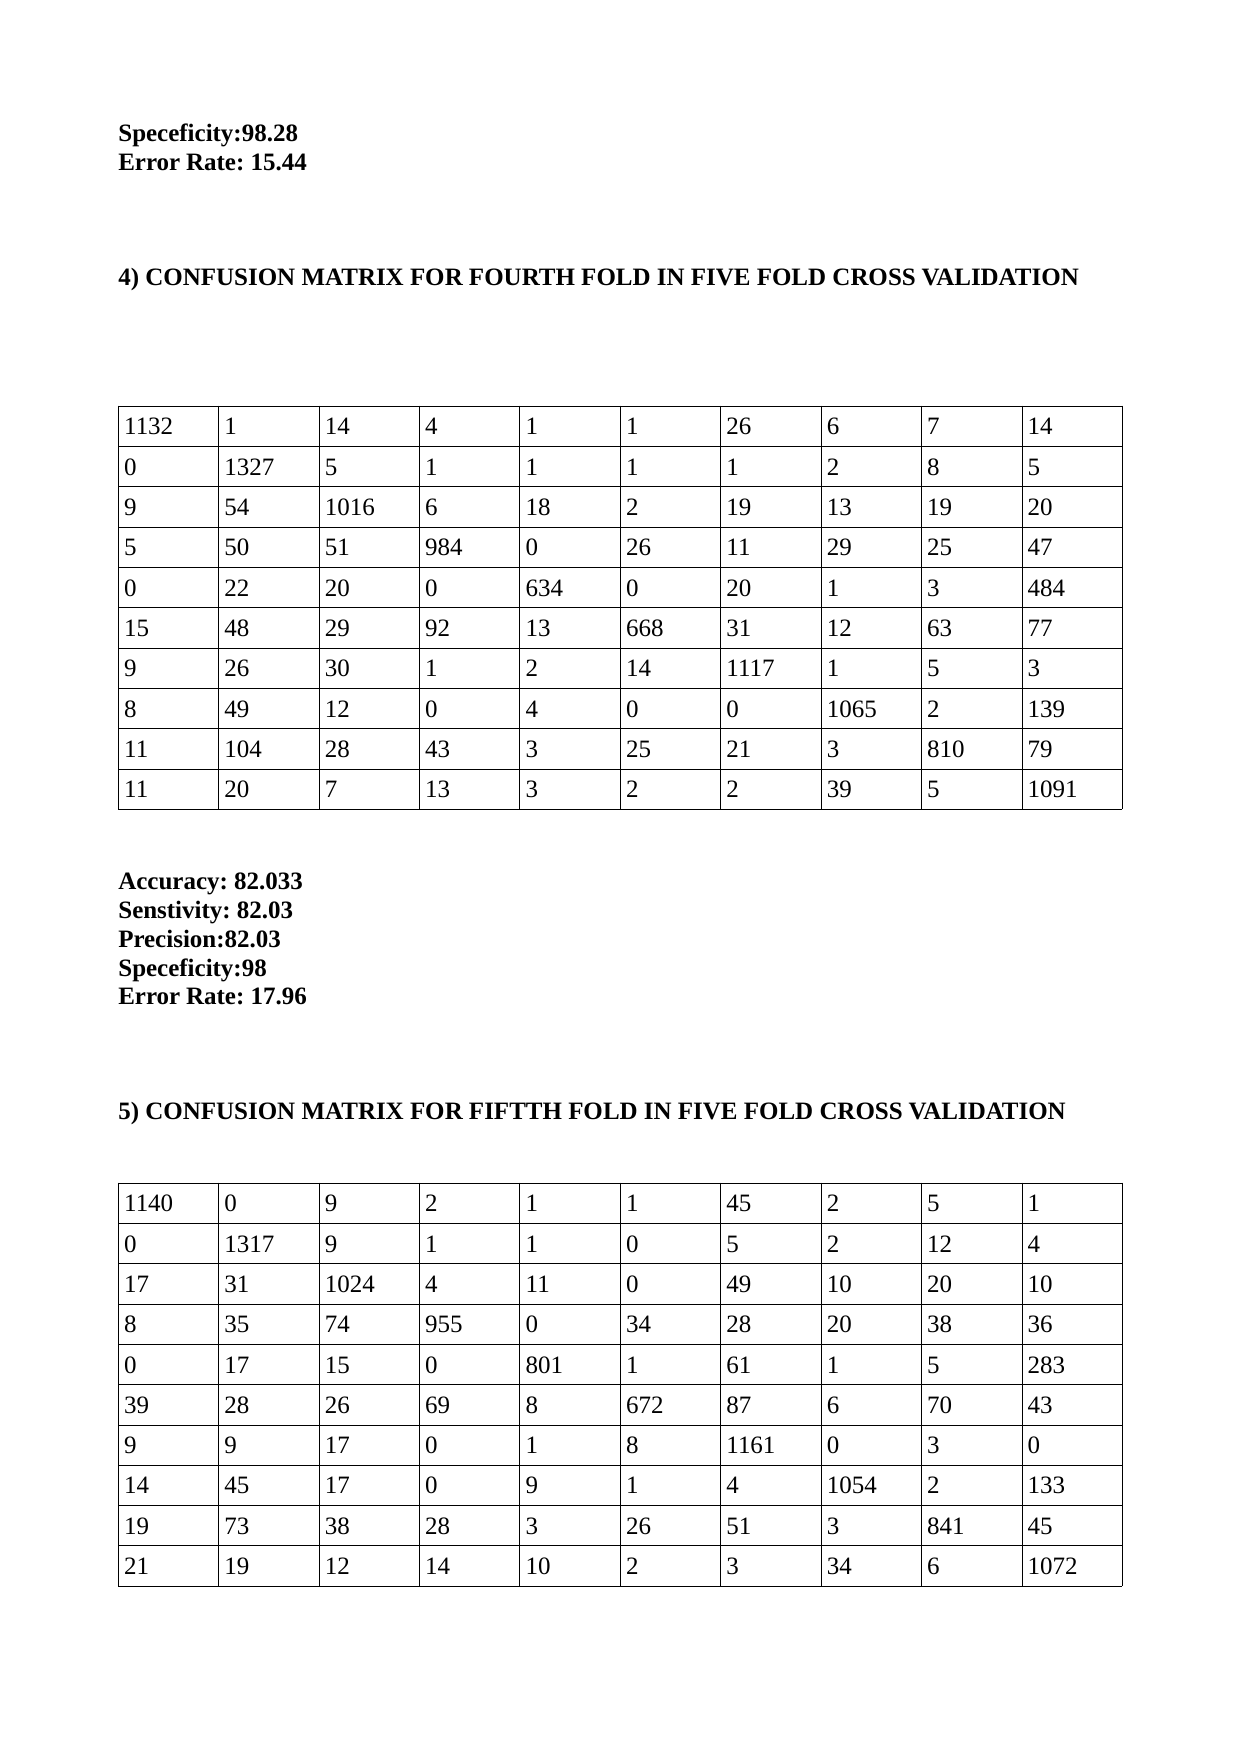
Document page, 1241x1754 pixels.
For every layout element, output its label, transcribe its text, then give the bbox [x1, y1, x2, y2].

table_cell 61 [721, 1345, 821, 1384]
table_cell 77 [1023, 608, 1122, 647]
table_header 2 [822, 1184, 921, 1223]
table_header 1 [621, 407, 720, 446]
table_cell 35 [219, 1305, 319, 1344]
table_header 26 [721, 407, 821, 446]
table_cell 0 [621, 1264, 720, 1303]
table_cell 4 [520, 689, 620, 728]
table_cell 6 [822, 1385, 921, 1424]
table_cell 10 [822, 1264, 921, 1303]
table_cell 26 [621, 1506, 720, 1545]
table_cell 8 [119, 689, 218, 728]
table_cell 8 [621, 1426, 720, 1465]
table_cell 19 [119, 1506, 218, 1545]
table_cell 7 [320, 770, 419, 809]
table_cell 672 [621, 1385, 720, 1424]
table_cell 1327 [219, 447, 319, 486]
table_cell 1317 [219, 1224, 319, 1263]
table_cell 3 [822, 1506, 921, 1545]
table_cell 49 [721, 1264, 821, 1303]
table_cell 51 [721, 1506, 821, 1545]
table_cell 3 [520, 729, 620, 768]
table_cell 47 [1023, 528, 1122, 567]
table_cell 2 [922, 689, 1022, 728]
table_cell 3 [1023, 649, 1122, 688]
table_cell 18 [520, 487, 620, 527]
table_cell 0 [621, 689, 720, 728]
table_cell 9 [219, 1426, 319, 1465]
table_cell 8 [119, 1305, 218, 1344]
table_cell 104 [219, 729, 319, 768]
table_cell 841 [922, 1506, 1022, 1545]
table_cell 31 [219, 1264, 319, 1303]
table_cell 74 [320, 1305, 419, 1344]
table_cell 87 [721, 1385, 821, 1424]
table_cell 49 [219, 689, 319, 728]
table_header 6 [822, 407, 921, 446]
table_cell 9 [119, 487, 218, 527]
table_cell 0 [621, 568, 720, 607]
table_cell 45 [1023, 1506, 1122, 1545]
table_header 9 [320, 1184, 419, 1223]
table_cell 28 [320, 729, 419, 768]
table_cell 668 [621, 608, 720, 647]
table_cell 11 [721, 528, 821, 567]
text Senstivity: 82.03 [118, 895, 1122, 924]
text Accuracy: 82.033 [118, 866, 1122, 895]
table_header 1132 [119, 407, 218, 446]
table_cell 0 [119, 1224, 218, 1263]
table_cell 4 [1023, 1224, 1122, 1263]
table_cell 17 [320, 1466, 419, 1505]
table_cell 2 [621, 487, 720, 527]
table_cell 2 [621, 1546, 720, 1586]
table_cell 8 [520, 1385, 620, 1424]
table_cell 25 [922, 528, 1022, 567]
text Speceficity:98.28 [118, 118, 1122, 147]
table_cell 20 [219, 770, 319, 809]
table_cell 1 [721, 447, 821, 486]
table_cell 19 [219, 1546, 319, 1586]
table_header 1 [219, 407, 319, 446]
table_cell 26 [621, 528, 720, 567]
table_cell 1 [420, 447, 519, 486]
table_cell 13 [822, 487, 921, 527]
table_cell 1 [520, 1224, 620, 1263]
table_cell 25 [621, 729, 720, 768]
table_cell 0 [621, 1224, 720, 1263]
table_cell 4 [721, 1466, 821, 1505]
table_cell 0 [420, 568, 519, 607]
table_cell 3 [721, 1546, 821, 1586]
table_cell 1054 [822, 1466, 921, 1505]
table_cell 9 [520, 1466, 620, 1505]
table_cell 20 [721, 568, 821, 607]
table_cell 5 [320, 447, 419, 486]
table_cell 29 [320, 608, 419, 647]
table_cell 21 [721, 729, 821, 768]
table_header 1140 [119, 1184, 218, 1223]
table_cell 31 [721, 608, 821, 647]
table_cell 484 [1023, 568, 1122, 607]
table_cell 1 [621, 1345, 720, 1384]
table_cell 15 [119, 608, 218, 647]
table_cell 1065 [822, 689, 921, 728]
table_cell 1 [420, 649, 519, 688]
table_header 0 [219, 1184, 319, 1223]
table_cell 29 [822, 528, 921, 567]
table_cell 51 [320, 528, 419, 567]
table_cell 12 [822, 608, 921, 647]
table_cell 0 [822, 1426, 921, 1465]
table_cell 5 [119, 528, 218, 567]
table_cell 9 [119, 649, 218, 688]
table_cell 39 [822, 770, 921, 809]
table_cell 5 [721, 1224, 821, 1263]
table_cell 1 [822, 649, 921, 688]
table_cell 3 [822, 729, 921, 768]
table_cell 26 [219, 649, 319, 688]
table_cell 69 [420, 1385, 519, 1424]
table_cell 36 [1023, 1305, 1122, 1344]
table_cell 1 [420, 1224, 519, 1263]
table_cell 38 [320, 1506, 419, 1545]
table_cell 1 [822, 1345, 921, 1384]
table_cell 12 [922, 1224, 1022, 1263]
table_cell 70 [922, 1385, 1022, 1424]
table_cell 14 [621, 649, 720, 688]
table_cell 28 [420, 1506, 519, 1545]
table_cell 1 [621, 447, 720, 486]
table_cell 20 [822, 1305, 921, 1344]
table_cell 11 [119, 770, 218, 809]
table_header 45 [721, 1184, 821, 1223]
table_header 2 [420, 1184, 519, 1223]
table_cell 4 [420, 1264, 519, 1303]
table_cell 1024 [320, 1264, 419, 1303]
text Error Rate: 17.96 [118, 981, 1122, 1010]
table_cell 0 [520, 1305, 620, 1344]
table_cell 2 [721, 770, 821, 809]
table_cell 6 [420, 487, 519, 527]
table_cell 38 [922, 1305, 1022, 1344]
table_cell 0 [721, 689, 821, 728]
table_cell 39 [119, 1385, 218, 1424]
table_cell 20 [922, 1264, 1022, 1303]
table_cell 1 [520, 447, 620, 486]
table_cell 0 [420, 1345, 519, 1384]
text Speceficity:98 [118, 953, 1122, 981]
table_cell 9 [320, 1224, 419, 1263]
text 5) CONFUSION MATRIX FOR FIFTTH FOLD IN FIVE FOLD CROSS VALIDATION [118, 1096, 1122, 1125]
table_cell 48 [219, 608, 319, 647]
table_cell 13 [420, 770, 519, 809]
table_cell 43 [1023, 1385, 1122, 1424]
table_cell 0 [420, 689, 519, 728]
table_cell 28 [219, 1385, 319, 1424]
table_header 7 [922, 407, 1022, 446]
table_cell 12 [320, 1546, 419, 1586]
table_cell 3 [520, 770, 620, 809]
table_cell 43 [420, 729, 519, 768]
table_cell 1091 [1023, 770, 1122, 809]
table_cell 1161 [721, 1426, 821, 1465]
table_cell 45 [219, 1466, 319, 1505]
table_cell 0 [420, 1426, 519, 1465]
table_cell 0 [119, 1345, 218, 1384]
table_cell 1117 [721, 649, 821, 688]
table_header 1 [1023, 1184, 1122, 1223]
table_cell 54 [219, 487, 319, 527]
table_cell 810 [922, 729, 1022, 768]
table_cell 79 [1023, 729, 1122, 768]
table_cell 634 [520, 568, 620, 607]
table_cell 1 [621, 1466, 720, 1505]
table_cell 0 [119, 568, 218, 607]
table_cell 139 [1023, 689, 1122, 728]
table_cell 1016 [320, 487, 419, 527]
table_cell 17 [320, 1426, 419, 1465]
table_cell 34 [822, 1546, 921, 1586]
table_cell 17 [219, 1345, 319, 1384]
table_cell 50 [219, 528, 319, 567]
table_cell 73 [219, 1506, 319, 1545]
table_cell 283 [1023, 1345, 1122, 1384]
text Error Rate: 15.44 [118, 147, 1122, 176]
table_cell 2 [822, 1224, 921, 1263]
table_cell 11 [119, 729, 218, 768]
table_cell 11 [520, 1264, 620, 1303]
table_cell 6 [922, 1546, 1022, 1586]
table_cell 2 [520, 649, 620, 688]
table_cell 92 [420, 608, 519, 647]
table_cell 63 [922, 608, 1022, 647]
table_cell 5 [922, 770, 1022, 809]
table_cell 10 [520, 1546, 620, 1586]
table_cell 34 [621, 1305, 720, 1344]
text 4) CONFUSION MATRIX FOR FOURTH FOLD IN FIVE FOLD CROSS VALIDATION [118, 262, 1122, 291]
table_cell 14 [420, 1546, 519, 1586]
table_cell 13 [520, 608, 620, 647]
table_header 14 [1023, 407, 1122, 446]
table_cell 9 [119, 1426, 218, 1465]
table_cell 5 [1023, 447, 1122, 486]
table_header 14 [320, 407, 419, 446]
table_header 1 [520, 1184, 620, 1223]
table_cell 21 [119, 1546, 218, 1586]
table_cell 17 [119, 1264, 218, 1303]
table_cell 19 [922, 487, 1022, 527]
table_cell 28 [721, 1305, 821, 1344]
table_cell 3 [520, 1506, 620, 1545]
table_cell 12 [320, 689, 419, 728]
table_cell 2 [822, 447, 921, 486]
table_cell 10 [1023, 1264, 1122, 1303]
table_header 4 [420, 407, 519, 446]
table_cell 15 [320, 1345, 419, 1384]
table_cell 26 [320, 1385, 419, 1424]
table_cell 5 [922, 649, 1022, 688]
table_cell 0 [520, 528, 620, 567]
table_cell 3 [922, 1426, 1022, 1465]
table_cell 8 [922, 447, 1022, 486]
table_cell 1 [520, 1426, 620, 1465]
table_cell 0 [1023, 1426, 1122, 1465]
table_header 1 [621, 1184, 720, 1223]
table_cell 955 [420, 1305, 519, 1344]
table_header 5 [922, 1184, 1022, 1223]
table_cell 984 [420, 528, 519, 567]
table_cell 22 [219, 568, 319, 607]
table_cell 801 [520, 1345, 620, 1384]
table_header 1 [520, 407, 620, 446]
table_cell 3 [922, 568, 1022, 607]
text Precision:82.03 [118, 924, 1122, 953]
table_cell 2 [621, 770, 720, 809]
table_cell 0 [420, 1466, 519, 1505]
table_cell 1072 [1023, 1546, 1122, 1586]
table_cell 19 [721, 487, 821, 527]
table_cell 5 [922, 1345, 1022, 1384]
table_cell 20 [1023, 487, 1122, 527]
table_cell 133 [1023, 1466, 1122, 1505]
table_cell 0 [119, 447, 218, 486]
table_cell 2 [922, 1466, 1022, 1505]
table_cell 14 [119, 1466, 218, 1505]
table_cell 30 [320, 649, 419, 688]
table_cell 20 [320, 568, 419, 607]
table_cell 1 [822, 568, 921, 607]
